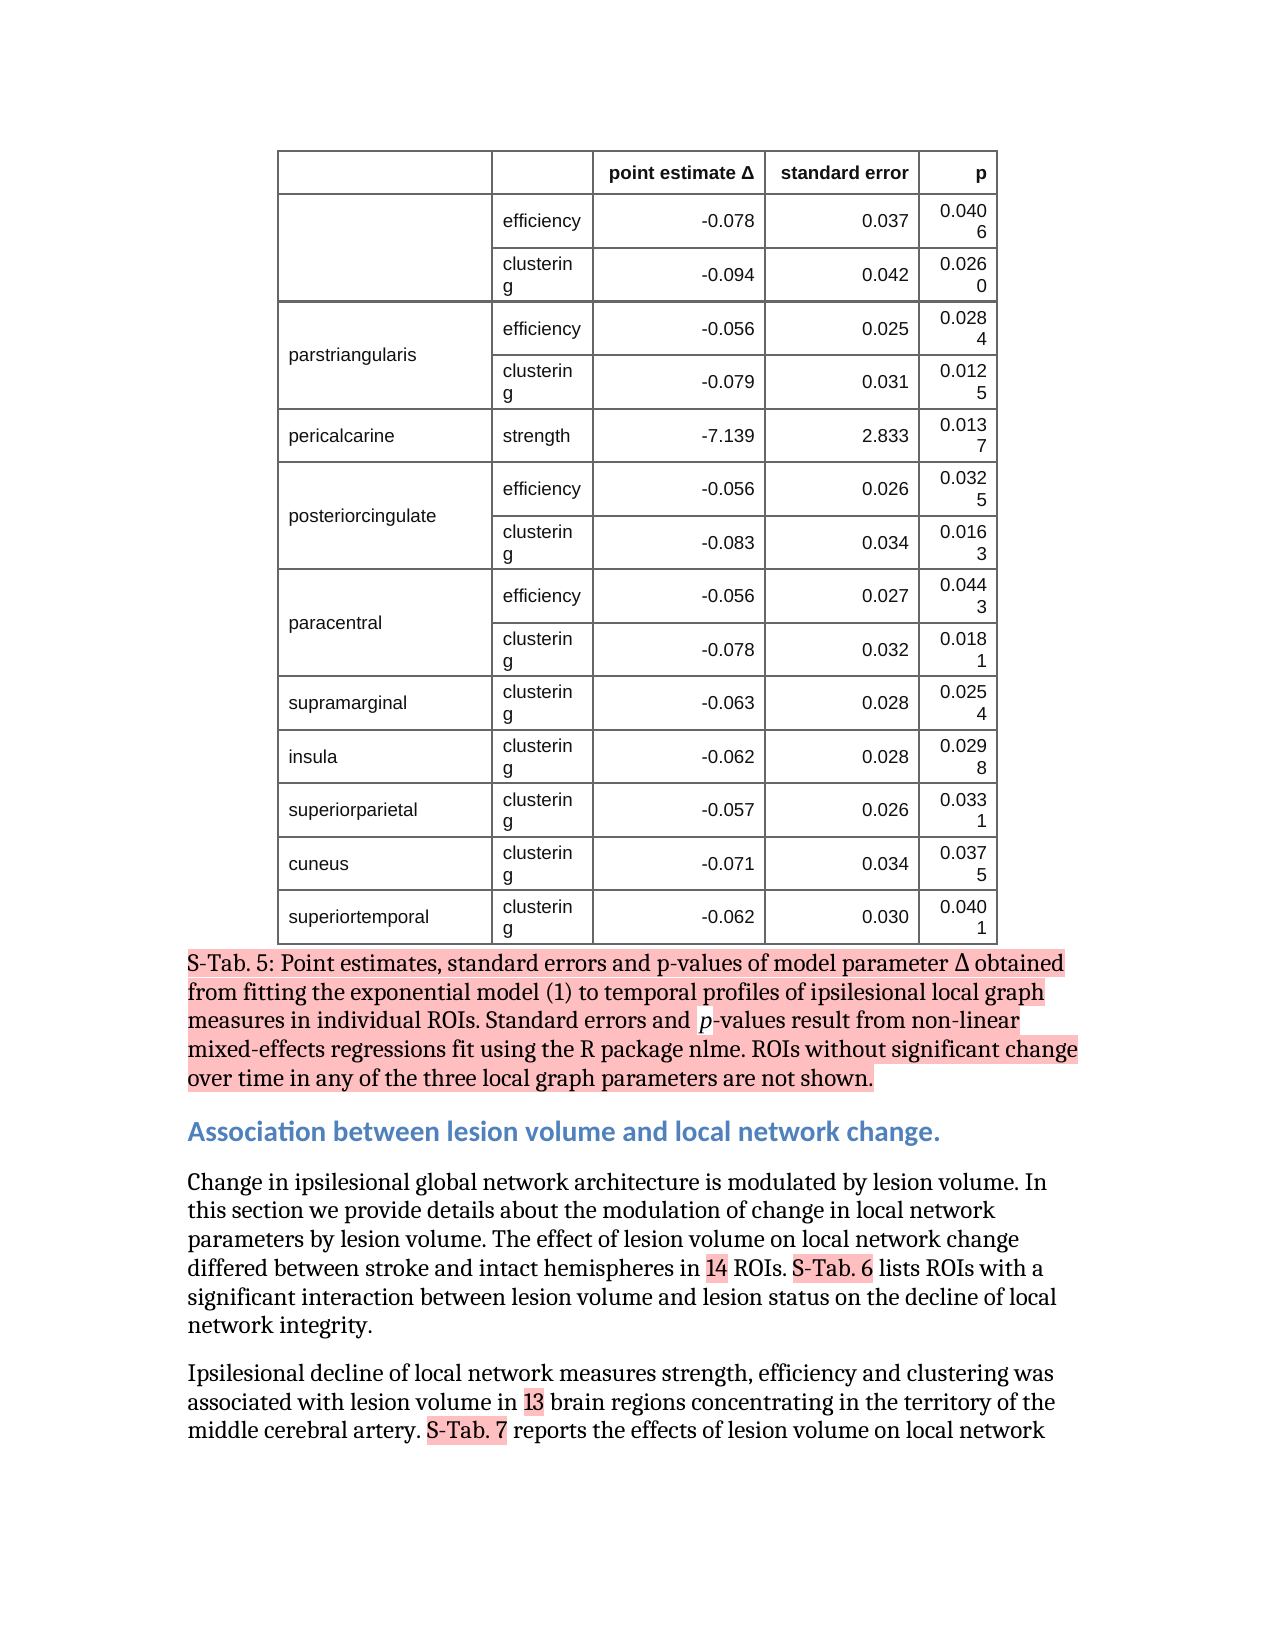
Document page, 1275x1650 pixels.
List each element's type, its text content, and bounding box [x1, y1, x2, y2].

table_cell -0.056 [594, 463, 764, 514]
table_cell clustering [493, 784, 592, 836]
table_cell posteriorcingulate [279, 463, 491, 568]
table_cell efficiency [493, 303, 592, 354]
table_cell 0.0163 [920, 517, 996, 568]
table_cell cuneus [279, 838, 491, 889]
table_cell clustering [493, 731, 592, 782]
table_cell 0.0254 [920, 677, 996, 729]
table_cell 0.0401 [920, 891, 996, 943]
table_cell 0.027 [766, 570, 918, 622]
table_cell paracentral [279, 570, 491, 675]
table_cell superiortemporal [279, 891, 491, 943]
table_cell 0.0331 [920, 784, 996, 836]
table_header [279, 152, 491, 193]
table_cell supramarginal [279, 677, 491, 729]
table_cell clustering [493, 677, 592, 729]
table_cell -0.062 [594, 891, 764, 943]
table_cell 0.0375 [920, 838, 996, 889]
table_cell 0.032 [766, 624, 918, 675]
table_cell 0.0137 [920, 410, 996, 461]
table_cell 0.030 [766, 891, 918, 943]
table_cell 0.0325 [920, 463, 996, 514]
table_cell -0.062 [594, 731, 764, 782]
table_cell -0.056 [594, 570, 764, 622]
table_cell -0.063 [594, 677, 764, 729]
table_header standard error [766, 152, 918, 193]
table_cell 2.833 [766, 410, 918, 461]
table_cell clustering [493, 891, 592, 943]
table_cell -0.078 [594, 195, 764, 247]
table_cell 0.028 [766, 731, 918, 782]
table_cell superiorparietal [279, 784, 491, 836]
table_cell strength [493, 410, 592, 461]
table_cell 0.0284 [920, 303, 996, 354]
table_cell clustering [493, 249, 592, 300]
table_cell 0.0181 [920, 624, 996, 675]
table_cell parstriangularis [279, 303, 491, 407]
table_cell 0.0298 [920, 731, 996, 782]
subtitle Association between lesion volume and local network change. [187, 1113, 1087, 1149]
table_cell 0.0406 [920, 195, 996, 247]
table_cell pericalcarine [279, 410, 491, 461]
table_cell -0.094 [594, 249, 764, 300]
table_cell 0.034 [766, 517, 918, 568]
table_cell 0.0443 [920, 570, 996, 622]
table_cell -7.139 [594, 410, 764, 461]
table_cell 0.042 [766, 249, 918, 300]
table_cell [279, 195, 491, 300]
table_cell efficiency [493, 570, 592, 622]
table_cell 0.034 [766, 838, 918, 889]
table_cell efficiency [493, 195, 592, 247]
table_cell -0.078 [594, 624, 764, 675]
table_header point estimate Δ [594, 152, 764, 193]
table_cell -0.071 [594, 838, 764, 889]
table_header [493, 152, 592, 193]
table_cell -0.083 [594, 517, 764, 568]
table_header p [920, 152, 996, 193]
table_cell -0.056 [594, 303, 764, 354]
text Ipsilesional decline of local network measures strength, efficiency and clustering was associated with lesion volume in 13 brain regions concentrating in the territory of the middle cerebral artery. S-Tab. 7 reports the effects of lesion volume on local network [187, 1359, 1087, 1445]
table_cell 0.037 [766, 195, 918, 247]
text Change in ipsilesional global network architecture is modulated by lesion volume. In this section we provide details about the modulation of change in local network parameters by lesion volume. The effect of lesion volume on local network change differed between stroke and intact hemispheres in 14 ROIs. S-Tab. 6 lists ROIs with a significant interaction between lesion volume and lesion status on the decline of local network integrity. [187, 1168, 1087, 1340]
table_cell 0.031 [766, 356, 918, 407]
table_cell 0.0125 [920, 356, 996, 407]
table_cell -0.057 [594, 784, 764, 836]
table_cell clustering [493, 356, 592, 407]
text S-Tab. 5: Point estimates, standard errors and p-values of model parameter Δ obtained from fitting the exponential model (1) to temporal profiles of ipsilesional local graph measures in individual ROIs. Standard errors and -values result from non-linear mixed-effects regressions fit using the R package nlme. ROIs without significant change over time in any of the three local graph parameters are not shown. [187, 949, 1087, 1092]
table_cell 0.026 [766, 784, 918, 836]
table_cell 0.026 [766, 463, 918, 514]
table_cell efficiency [493, 463, 592, 514]
table_cell -0.079 [594, 356, 764, 407]
table_cell clustering [493, 624, 592, 675]
table_cell 0.0260 [920, 249, 996, 300]
table_cell clustering [493, 517, 592, 568]
table_cell clustering [493, 838, 592, 889]
table_cell 0.028 [766, 677, 918, 729]
table_cell 0.025 [766, 303, 918, 354]
table_cell insula [279, 731, 491, 782]
